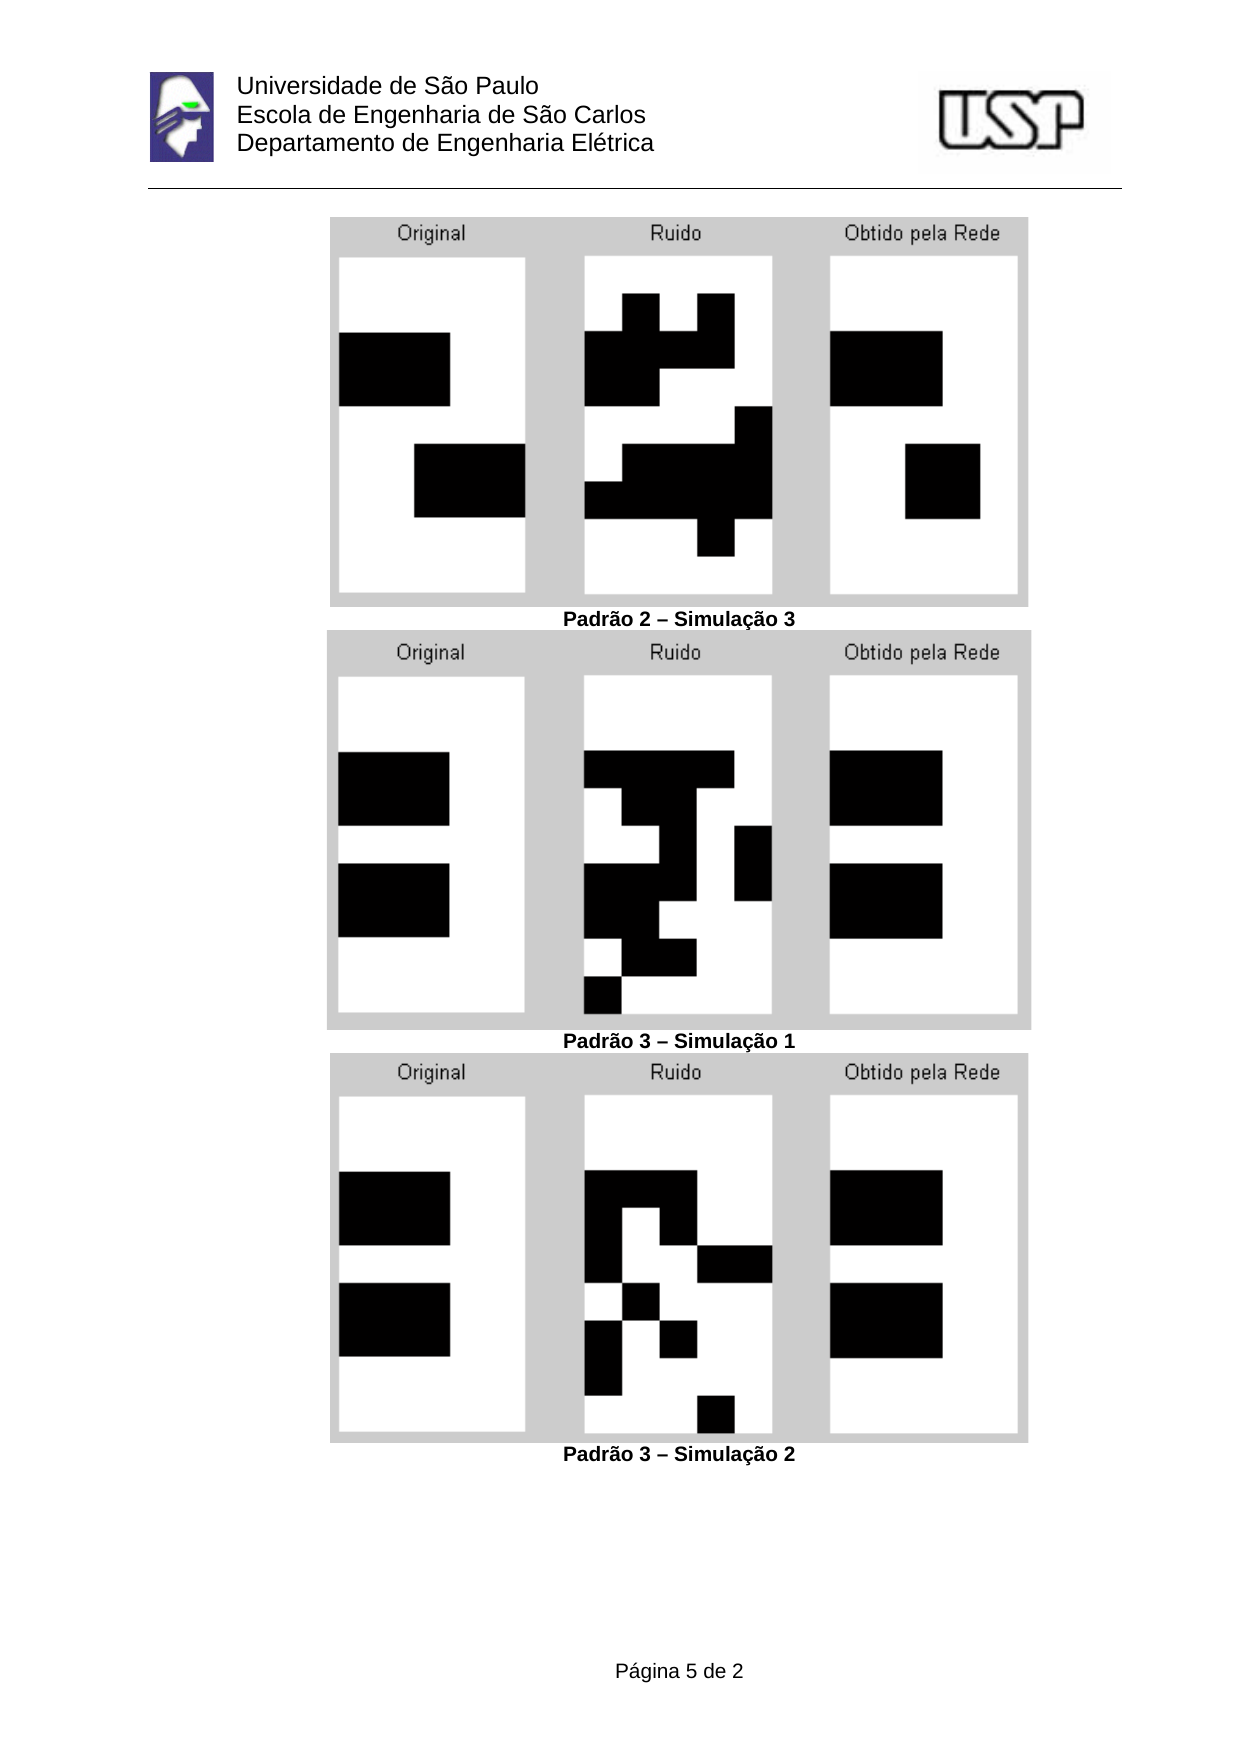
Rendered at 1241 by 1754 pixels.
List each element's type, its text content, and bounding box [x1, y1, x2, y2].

table_cell Padrão 2 – Simulação 3 [148, 218, 1122, 631]
table_cell Padrão 3 – Simulação 2 [148, 1053, 1122, 1466]
picture [330, 217, 1029, 607]
picture [918, 71, 1112, 175]
picture [330, 1053, 1029, 1443]
picture [326, 630, 1032, 1030]
table_cell Padrão 3 – Simulação 1 [148, 631, 1122, 1053]
picture [149, 72, 214, 162]
